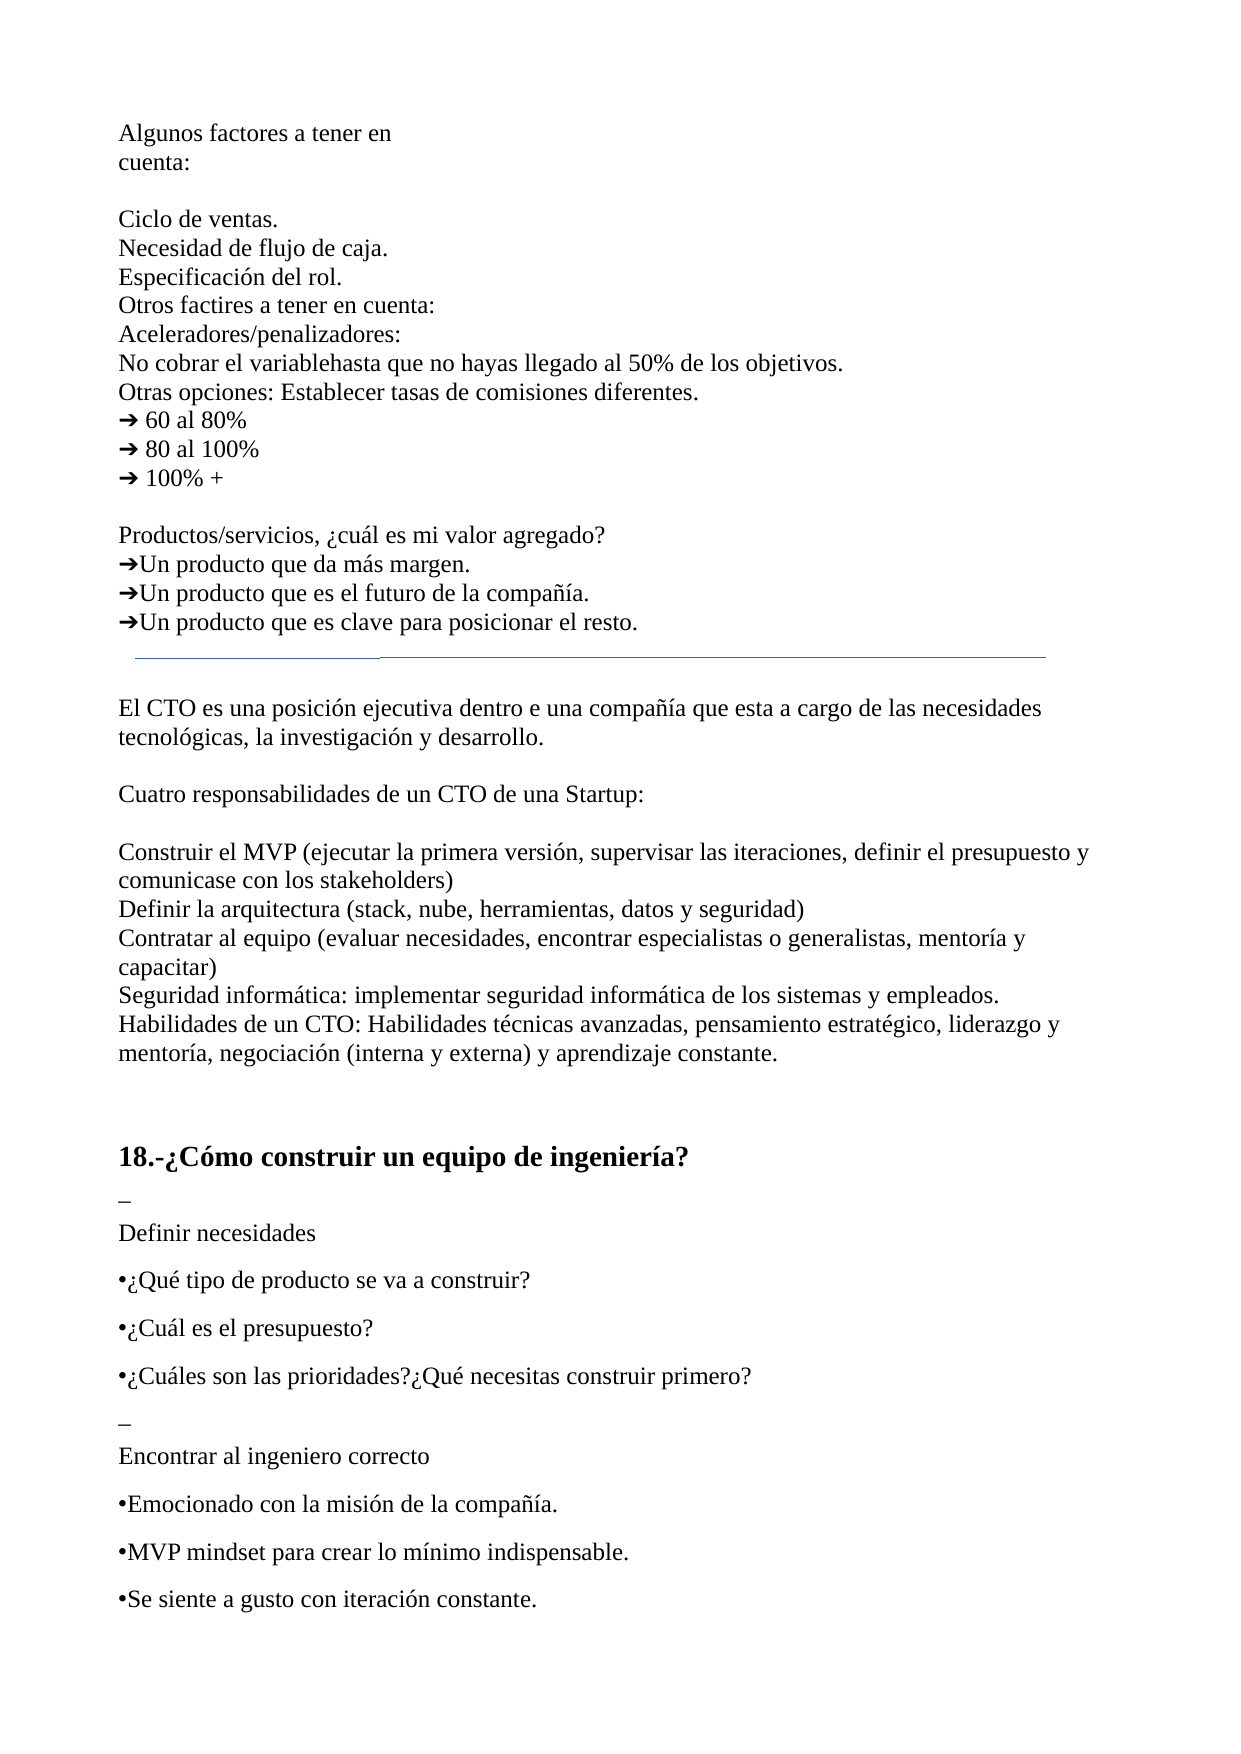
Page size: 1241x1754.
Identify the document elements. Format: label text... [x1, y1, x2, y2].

list ¿Qué tipo de producto se va a construir? [118, 1266, 1122, 1294]
text – Encontrar al ingeniero correcto [118, 1408, 1122, 1470]
text ➔ 80 al 100% [118, 434, 1122, 463]
text Definir la arquitectura (stack, nube, herramientas, datos y seguridad) [118, 894, 1122, 923]
subtitle 18.-¿Cómo construir un equipo de ingeniería? [118, 1139, 1122, 1172]
text Ciclo de ventas. [118, 204, 1122, 233]
text ➔Un producto que es el futuro de la compañía. [118, 578, 1122, 607]
text El CTO es una posición ejecutiva dentro e una compañía que esta a cargo de las necesidades tecnológicas, la investigación y desarrollo. [118, 693, 1122, 751]
list Se siente a gusto con iteración constante. [118, 1584, 1122, 1613]
list MVP mindset para crear lo mínimo indispensable. [118, 1537, 1122, 1565]
text – Definir necesidades [118, 1185, 1122, 1247]
text Contratar al equipo (evaluar necesidades, encontrar especialistas o generalistas, mentoría y capacitar) [118, 923, 1122, 981]
text Aceleradores/penalizadores: [118, 319, 1122, 348]
list Emocionado con la misión de la compañía. [118, 1489, 1122, 1518]
text Necesidad de flujo de caja. [118, 233, 1122, 262]
list ¿Cuál es el presupuesto? [118, 1313, 1122, 1342]
text Especificación del rol. [118, 262, 1122, 291]
text Otros factires a tener en cuenta: [118, 291, 1122, 319]
text Habilidades de un CTO: Habilidades técnicas avanzadas, pensamiento estratégico, liderazgo y mentoría, negociación (interna y externa) y aprendizaje constante. [118, 1009, 1122, 1067]
text Algunos factores a tener en [118, 118, 1122, 147]
text Seguridad informática: implementar seguridad informática de los sistemas y empleados. [118, 981, 1122, 1009]
text ➔Un producto que es clave para posicionar el resto. [118, 607, 1122, 636]
text Construir el MVP (ejecutar la primera versión, supervisar las iteraciones, definir el presupuesto y comunicase con los stakeholders) [118, 837, 1122, 894]
text cuenta: [118, 147, 1122, 176]
text ➔ 100% + [118, 463, 1122, 492]
text Productos/servicios, ¿cuál es mi valor agregado? [118, 521, 1122, 549]
text Cuatro responsabilidades de un CTO de una Startup: [118, 779, 1122, 808]
list ¿Cuáles son las prioridades?¿Qué necesitas construir primero? [118, 1361, 1122, 1389]
text No cobrar el variablehasta que no hayas llegado al 50% de los objetivos. [118, 348, 1122, 377]
text Otras opciones: Establecer tasas de comisiones diferentes. [118, 377, 1122, 406]
text ➔Un producto que da más margen. [118, 549, 1122, 578]
text ➔ 60 al 80% [118, 406, 1122, 434]
